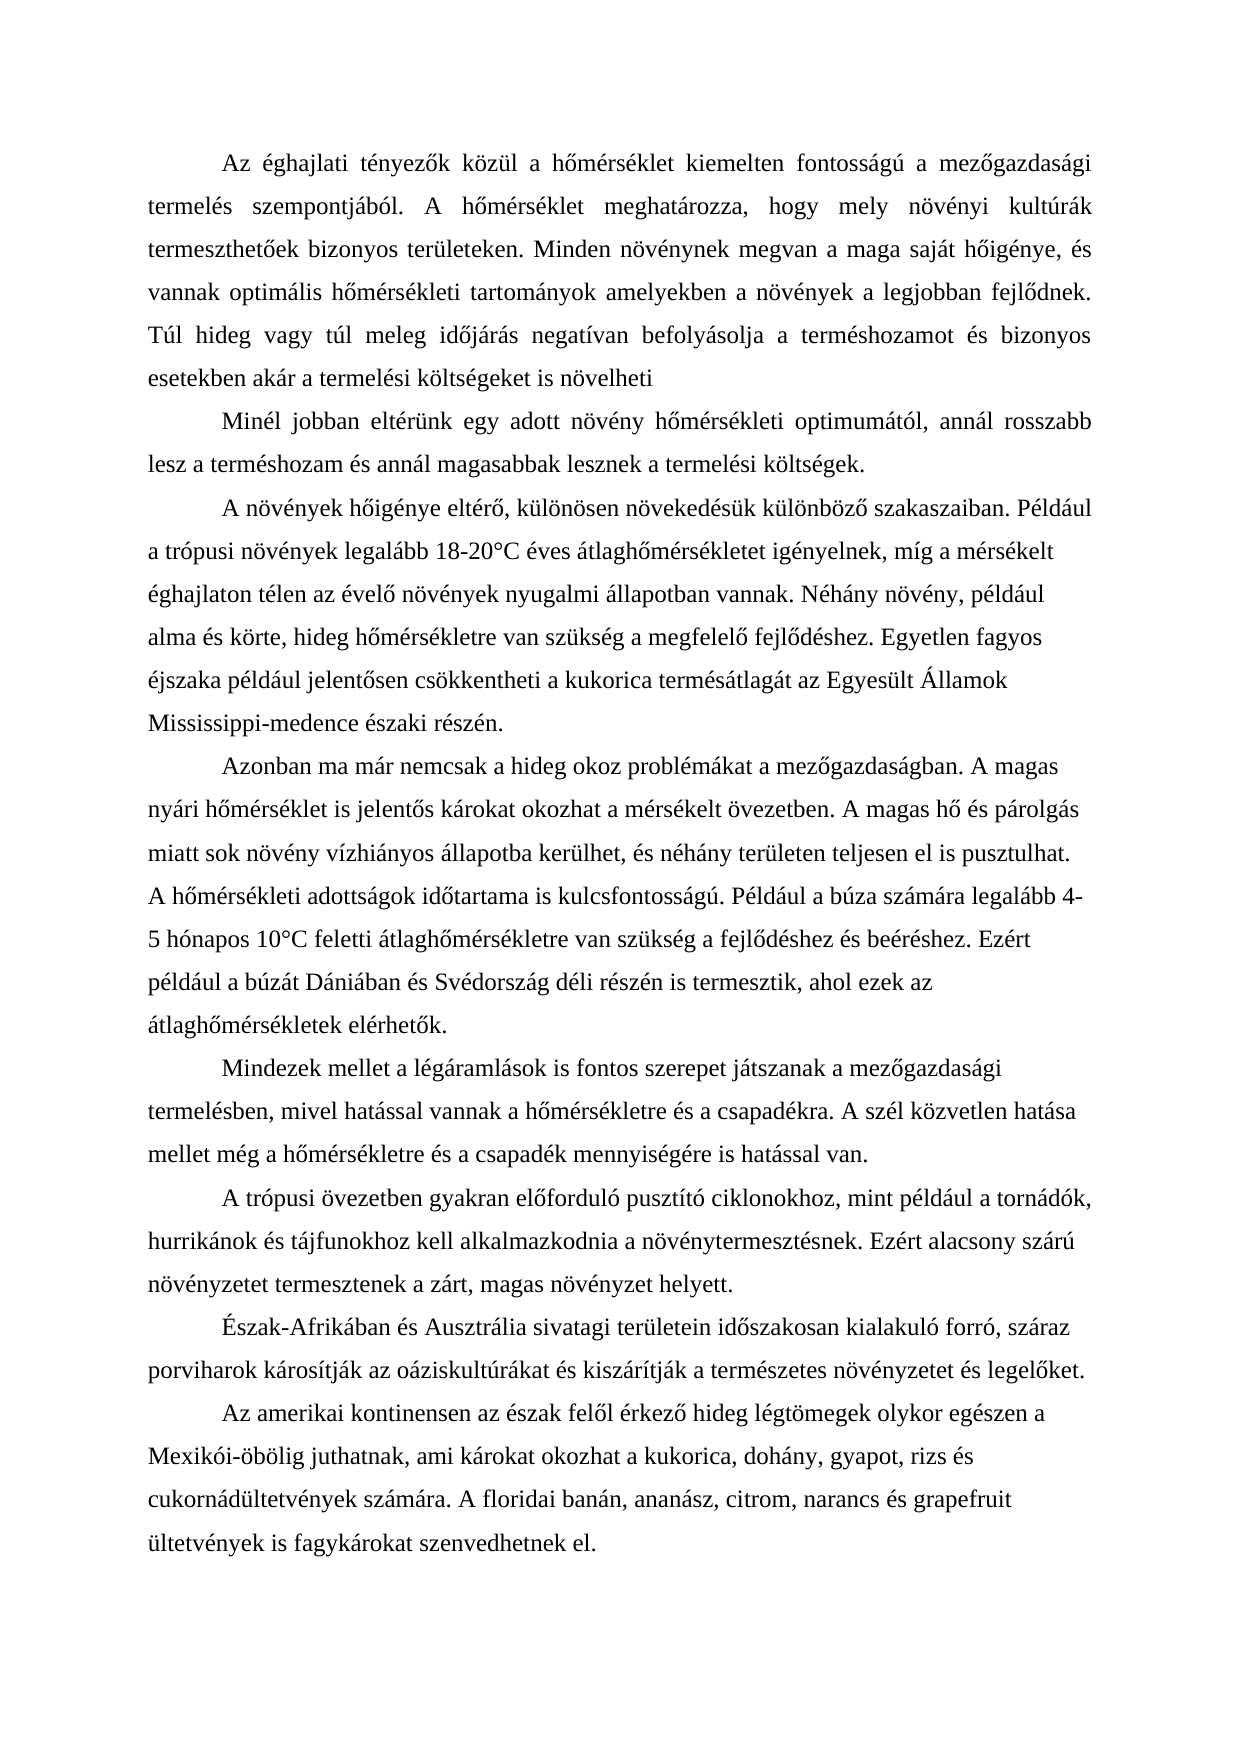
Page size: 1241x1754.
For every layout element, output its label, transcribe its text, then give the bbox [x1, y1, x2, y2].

text Az amerikai kontinensen az észak felől érkező hideg légtömegek olykor egészen a Mexikói-öbölig juthatnak, ami károkat okozhat a kukorica, dohány, gyapot, rizs és cukornádültetvények számára. A floridai banán, ananász, citrom, narancs és grapefruit ültetvények is fagykárokat szenvedhetnek el. [148, 1398, 1093, 1556]
text Mindezek mellet a légáramlások is fontos szerepet játszanak a mezőgazdasági termelésben, mivel hatással vannak a hőmérsékletre és a csapadékra. A szél közvetlen hatása mellet még a hőmérsékletre és a csapadék mennyiségére is hatással van. [148, 1053, 1093, 1168]
text Minél jobban eltérünk egy adott növény hőmérsékleti optimumától, annál rosszabb lesz a terméshozam és annál magasabbak lesznek a termelési költségek. [148, 406, 1093, 478]
text Észak-Afrikában és Ausztrália sivatagi területein időszakosan kialakuló forró, száraz porviharok károsítják az oáziskultúrákat és kiszárítják a természetes növényzetet és legelőket. [148, 1312, 1093, 1384]
text Azonban ma már nemcsak a hideg okoz problémákat a mezőgazdaságban. A magas nyári hőmérséklet is jelentős károkat okozhat a mérsékelt övezetben. A magas hő és párolgás miatt sok növény vízhiányos állapotba kerülhet, és néhány területen teljesen el is pusztulhat. A hőmérsékleti adottságok időtartama is kulcsfontosságú. Például a búza számára legalább 4-5 hónapos 10°C feletti átlaghőmérsékletre van szükség a fejlődéshez és beéréshez. Ezért például a búzát Dániában és Svédország déli részén is termesztik, ahol ezek az átlaghőmérsékletek elérhetők. [148, 751, 1093, 1039]
text Az éghajlati tényezők közül a hőmérséklet kiemelten fontosságú a mezőgazdasági termelés szempontjából. A hőmérséklet meghatározza, hogy mely növényi kultúrák termeszthetőek bizonyos területeken. Minden növénynek megvan a maga saját hőigénye, és vannak optimális hőmérsékleti tartományok amelyekben a növények a legjobban fejlődnek. Túl hideg vagy túl meleg időjárás negatívan befolyásolja a terméshozamot és bizonyos esetekben akár a termelési költségeket is növelheti [148, 148, 1093, 392]
text A trópusi övezetben gyakran előforduló pusztító ciklonokhoz, mint például a tornádók, hurrikánok és tájfunokhoz kell alkalmazkodnia a növénytermesztésnek. Ezért alacsony szárú növényzetet termesztenek a zárt, magas növényzet helyett. [148, 1183, 1093, 1298]
text A növények hőigénye eltérő, különösen növekedésük különböző szakaszaiban. Például a trópusi növények legalább 18-20°C éves átlaghőmérsékletet igényelnek, míg a mérsékelt éghajlaton télen az évelő növények nyugalmi állapotban vannak. Néhány növény, például alma és körte, hideg hőmérsékletre van szükség a megfelelő fejlődéshez. Egyetlen fagyos éjszaka például jelentősen csökkentheti a kukorica termésátlagát az Egyesült Államok Mississippi-medence északi részén. [148, 493, 1093, 737]
